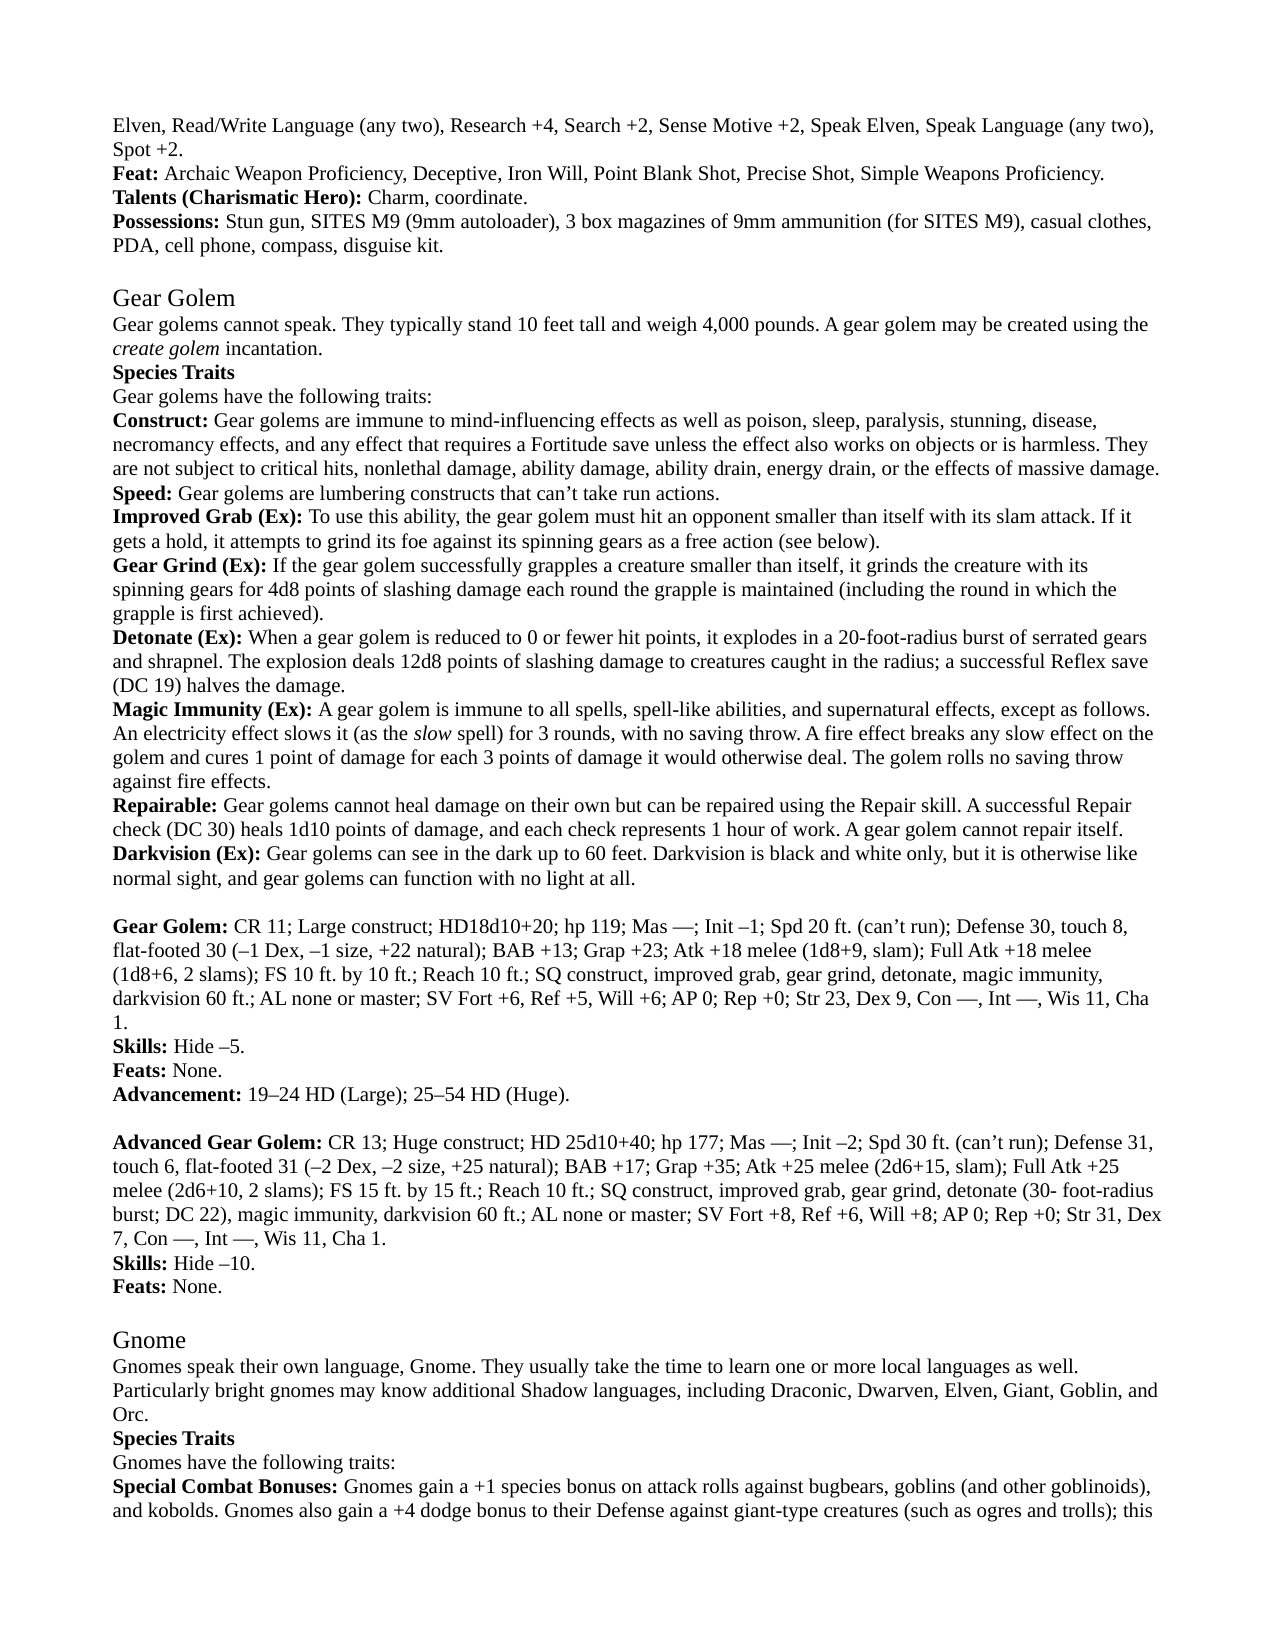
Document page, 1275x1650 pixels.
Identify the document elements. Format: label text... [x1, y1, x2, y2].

text Improved Grab (Ex): To use this ability, the gear golem must hit an opponent smaller than itself with its slam attack. If it gets a hold, it attempts to grind its foe against its spinning gears as a free action (see below). [112, 504, 1162, 553]
text Magic Immunity (Ex): A gear golem is immune to all spells, spell-like abilities, and supernatural effects, except as follows. An electricity effect slows it (as the slow spell) for 3 rounds, with no saving throw. A fire effect breaks any slow effect on the golem and cures 1 point of damage for each 3 points of damage it would otherwise deal. The golem rolls no saving throw against fire effects. [112, 697, 1162, 793]
text Advancement: 19–24 HD (Large); 25–54 HD (Huge). [112, 1082, 1162, 1106]
text Gear Golem: CR 11; Large construct; HD18d10+20; hp 119; Mas —; Init –1; Spd 20 ft. (can’t run); Defense 30, touch 8, flat-footed 30 (–1 Dex, –1 size, +22 natural); BAB +13; Grap +23; Atk +18 melee (1d8+9, slam); Full Atk +18 melee (1d8+6, 2 slams); FS 10 ft. by 10 ft.; Reach 10 ft.; SQ construct, improved grab, gear grind, detonate, magic immunity, darkvision 60 ft.; AL none or master; SV Fort +6, Ref +5, Will +6; AP 0; Rep +0; Str 23, Dex 9, Con —, Int —, Wis 11, Cha 1. [112, 913, 1162, 1034]
text Speed: Gear golems are lumbering constructs that can’t take run actions. [112, 480, 1162, 504]
text Elven, Read/Write Language (any two), Research +4, Search +2, Sense Motive +2, Speak Elven, Speak Language (any two), Spot +2. [112, 112, 1162, 161]
text Gnomes have the following traits: [112, 1450, 1162, 1474]
text Repairable: Gear golems cannot heal damage on their own but can be repaired using the Repair skill. A successful Repair check (DC 30) heals 1d10 points of damage, and each check represents 1 hour of work. A gear golem cannot repair itself. [112, 793, 1162, 841]
text Feats: None. [112, 1058, 1162, 1082]
text Gnome [112, 1325, 1162, 1354]
text Feat: Archaic Weapon Proficiency, Deceptive, Iron Will, Point Blank Shot, Precise Shot, Simple Weapons Proficiency. [112, 161, 1162, 185]
text Skills: Hide –10. [112, 1250, 1162, 1274]
text Possessions: Stun gun, SITES M9 (9mm autoloader), 3 box magazines of 9mm ammunition (for SITES M9), casual clothes, PDA, cell phone, compass, disguise kit. [112, 209, 1162, 257]
text Advanced Gear Golem: CR 13; Huge construct; HD 25d10+40; hp 177; Mas —; Init –2; Spd 30 ft. (can’t run); Defense 31, touch 6, flat-footed 31 (–2 Dex, –2 size, +25 natural); BAB +17; Grap +35; Atk +25 melee (2d6+15, slam); Full Atk +25 melee (2d6+10, 2 slams); FS 15 ft. by 15 ft.; Reach 10 ft.; SQ construct, improved grab, gear grind, detonate (30- foot-radius burst; DC 22), magic immunity, darkvision 60 ft.; AL none or master; SV Fort +8, Ref +6, Will +8; AP 0; Rep +0; Str 31, Dex 7, Con —, Int —, Wis 11, Cha 1. [112, 1130, 1162, 1250]
text Talents (Charismatic Hero): Charm, coordinate. [112, 185, 1162, 209]
text Species Traits [112, 1426, 1162, 1450]
text Skills: Hide –5. [112, 1034, 1162, 1058]
text Detonate (Ex): When a gear golem is reduced to 0 or fewer hit points, it explodes in a 20-foot-radius burst of serrated gears and shrapnel. The explosion deals 12d8 points of slashing damage to creatures caught in the radius; a successful Reflex save (DC 19) halves the damage. [112, 625, 1162, 697]
text Gear golems have the following traits: [112, 384, 1162, 408]
text Feats: None. [112, 1274, 1162, 1298]
text Darkvision (Ex): Gear golems can see in the dark up to 60 feet. Darkvision is black and white only, but it is otherwise like normal sight, and gear golems can function with no light at all. [112, 841, 1162, 889]
text Gear Grind (Ex): If the gear golem successfully grapples a creature smaller than itself, it grinds the creature with its spinning gears for 4d8 points of slashing damage each round the grapple is maintained (including the round in which the grapple is first achieved). [112, 553, 1162, 625]
text Gnomes speak their own language, Gnome. They usually take the time to learn one or more local languages as well. Particularly bright gnomes may know additional Shadow languages, including Draconic, Dwarven, Elven, Giant, Goblin, and Orc. [112, 1354, 1162, 1426]
text Special Combat Bonuses: Gnomes gain a +1 species bonus on attack rolls against bugbears, goblins (and other goblinoids), and kobolds. Gnomes also gain a +4 dodge bonus to their Defense against giant-type creatures (such as ogres and trolls); this [112, 1474, 1162, 1522]
text Gear golems cannot speak. They typically stand 10 feet tall and weigh 4,000 pounds. A gear golem may be created using the create golem incantation. [112, 312, 1162, 360]
text Gear Golem [112, 283, 1162, 312]
text Construct: Gear golems are immune to mind-influencing effects as well as poison, sleep, paralysis, stunning, disease, necromancy effects, and any effect that requires a Fortitude save unless the effect also works on objects or is harmless. They are not subject to critical hits, nonlethal damage, ability damage, ability drain, energy drain, or the effects of massive damage. [112, 408, 1162, 480]
text Species Traits [112, 360, 1162, 384]
